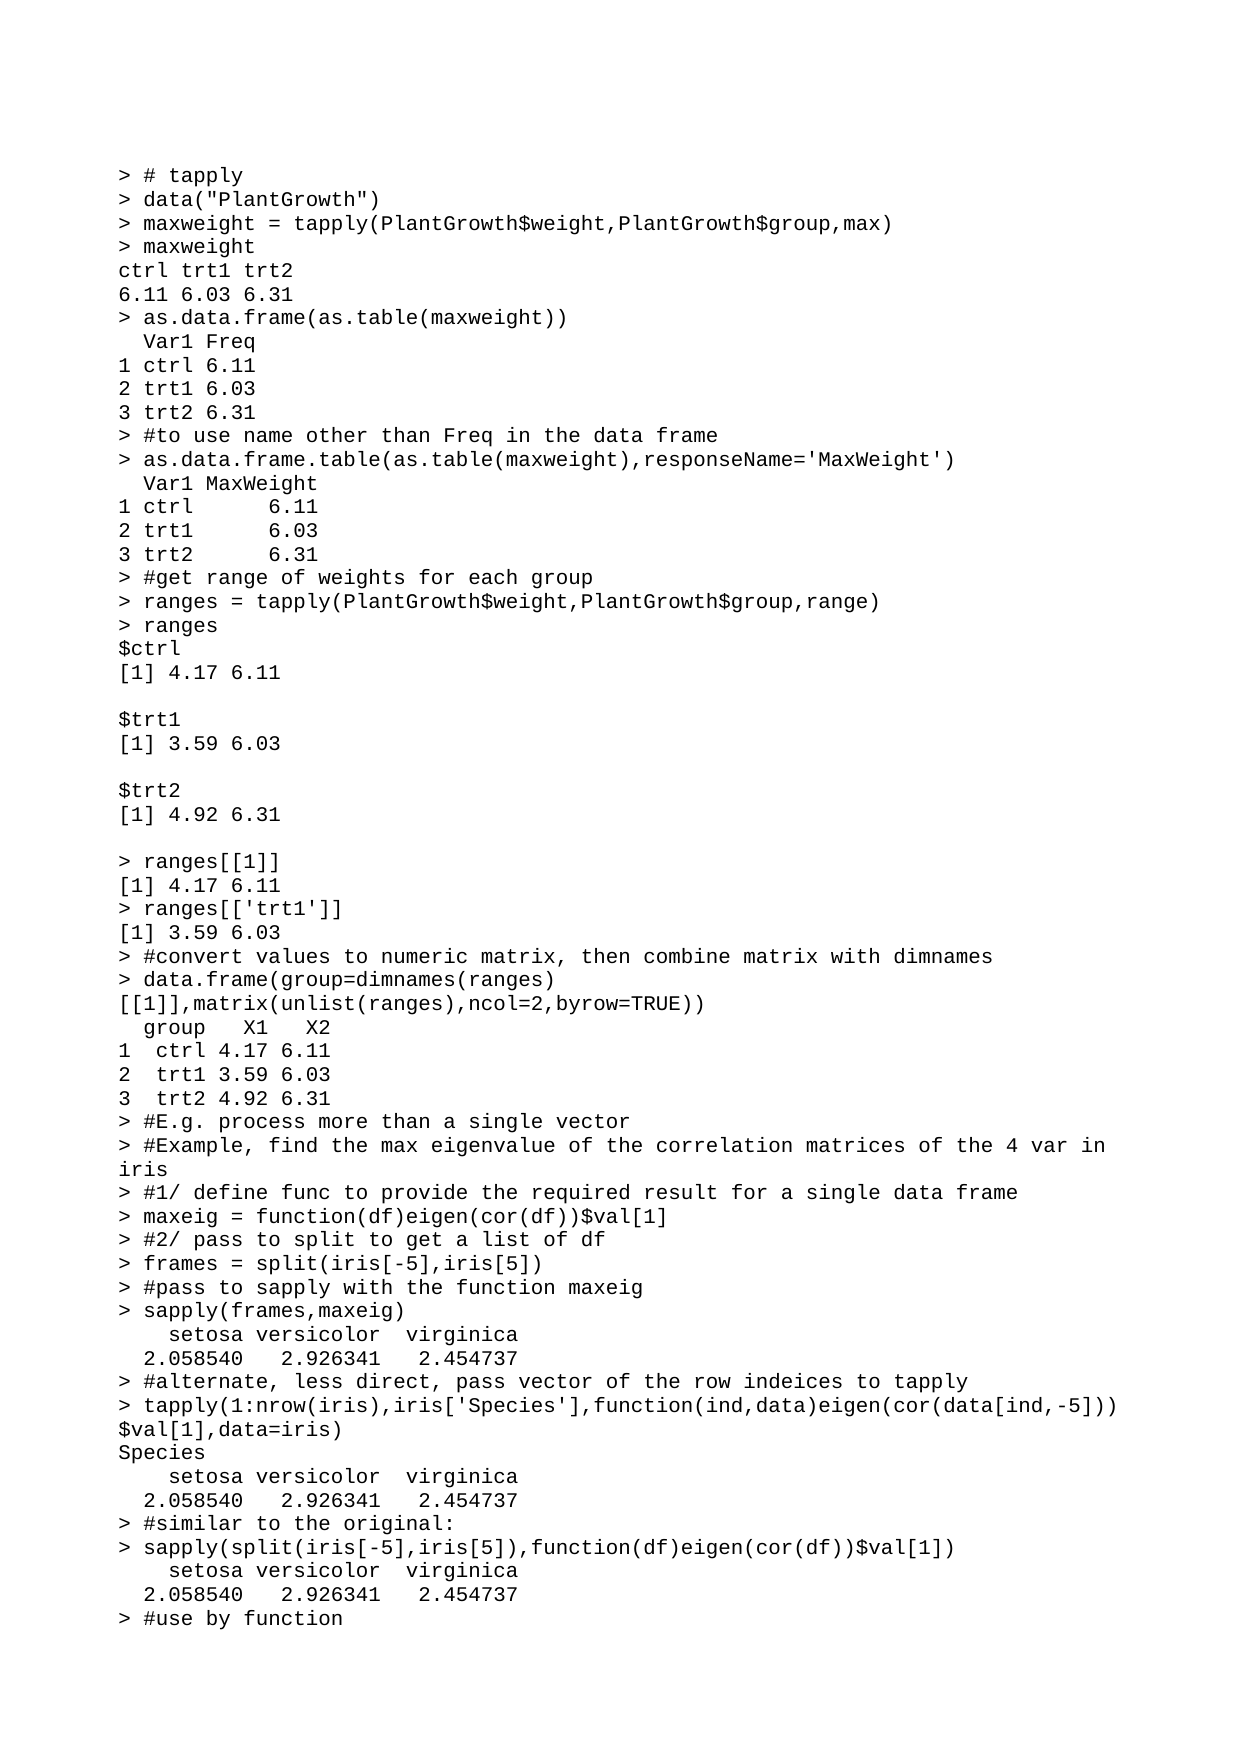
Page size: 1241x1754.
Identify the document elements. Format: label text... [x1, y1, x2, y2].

text > #pass to sapply with the function maxeig [118, 1277, 1122, 1300]
text > # tapply [118, 165, 1122, 189]
text > ranges[['trt1']] [118, 898, 1122, 922]
text > #2/ pass to split to get a list of df [118, 1229, 1122, 1253]
text [1] 3.59 6.03 [118, 733, 1122, 757]
text 2.058540 2.926341 2.454737 [118, 1584, 1122, 1608]
text > maxweight [118, 236, 1122, 260]
text 2 trt1 6.03 [118, 520, 1122, 544]
text 3 trt2 6.31 [118, 544, 1122, 567]
text > #get range of weights for each group [118, 567, 1122, 591]
text $trt2 [118, 780, 1122, 804]
text 6.11 6.03 6.31 [118, 284, 1122, 307]
text setosa versicolor virginica [118, 1561, 1122, 1584]
text [1] 4.92 6.31 [118, 804, 1122, 827]
text > data("PlantGrowth") [118, 189, 1122, 213]
text 2 trt1 6.03 [118, 378, 1122, 402]
text > #Example, find the max eigenvalue of the correlation matrices of the 4 var in iris [118, 1135, 1122, 1182]
text group X1 X2 [118, 1017, 1122, 1040]
text > #similar to the original: [118, 1513, 1122, 1537]
text > #to use name other than Freq in the data frame [118, 426, 1122, 449]
text 2.058540 2.926341 2.454737 [118, 1489, 1122, 1513]
text [1] 4.17 6.11 [118, 662, 1122, 686]
text 3 trt2 6.31 [118, 402, 1122, 426]
text > tapply(1:nrow(iris),iris['Species'],function(ind,data)eigen(cor(data[ind,-5]))$val[1],data=iris) [118, 1395, 1122, 1442]
text > as.data.frame.table(as.table(maxweight),responseName='MaxWeight') [118, 449, 1122, 473]
text 2.058540 2.926341 2.454737 [118, 1348, 1122, 1371]
text [1] 4.17 6.11 [118, 875, 1122, 898]
text Var1 Freq [118, 331, 1122, 354]
text Var1 MaxWeight [118, 473, 1122, 496]
text 1 ctrl 6.11 [118, 354, 1122, 378]
text Species [118, 1442, 1122, 1466]
text 3 trt2 4.92 6.31 [118, 1088, 1122, 1111]
text > ranges = tapply(PlantGrowth$weight,PlantGrowth$group,range) [118, 591, 1122, 615]
text > sapply(frames,maxeig) [118, 1300, 1122, 1324]
text > #convert values to numeric matrix, then combine matrix with dimnames [118, 946, 1122, 969]
text $trt1 [118, 709, 1122, 733]
text 1 ctrl 6.11 [118, 496, 1122, 520]
text [1] 3.59 6.03 [118, 922, 1122, 946]
text setosa versicolor virginica [118, 1466, 1122, 1489]
text > #E.g. process more than a single vector [118, 1111, 1122, 1135]
text > maxweight = tapply(PlantGrowth$weight,PlantGrowth$group,max) [118, 213, 1122, 236]
text > data.frame(group=dimnames(ranges)[[1]],matrix(unlist(ranges),ncol=2,byrow=TRUE)) [118, 969, 1122, 1017]
text > sapply(split(iris[-5],iris[5]),function(df)eigen(cor(df))$val[1]) [118, 1537, 1122, 1561]
text $ctrl [118, 638, 1122, 662]
text 1 ctrl 4.17 6.11 [118, 1040, 1122, 1064]
text setosa versicolor virginica [118, 1324, 1122, 1348]
text > #alternate, less direct, pass vector of the row indeices to tapply [118, 1371, 1122, 1395]
text > maxeig = function(df)eigen(cor(df))$val[1] [118, 1206, 1122, 1229]
text > ranges [118, 615, 1122, 638]
text ctrl trt1 trt2 [118, 260, 1122, 284]
text > #1/ define func to provide the required result for a single data frame [118, 1182, 1122, 1206]
text > frames = split(iris[-5],iris[5]) [118, 1253, 1122, 1277]
text > ranges[[1]] [118, 851, 1122, 875]
text 2 trt1 3.59 6.03 [118, 1064, 1122, 1088]
text > as.data.frame(as.table(maxweight)) [118, 307, 1122, 331]
text > #use by function [118, 1608, 1122, 1631]
